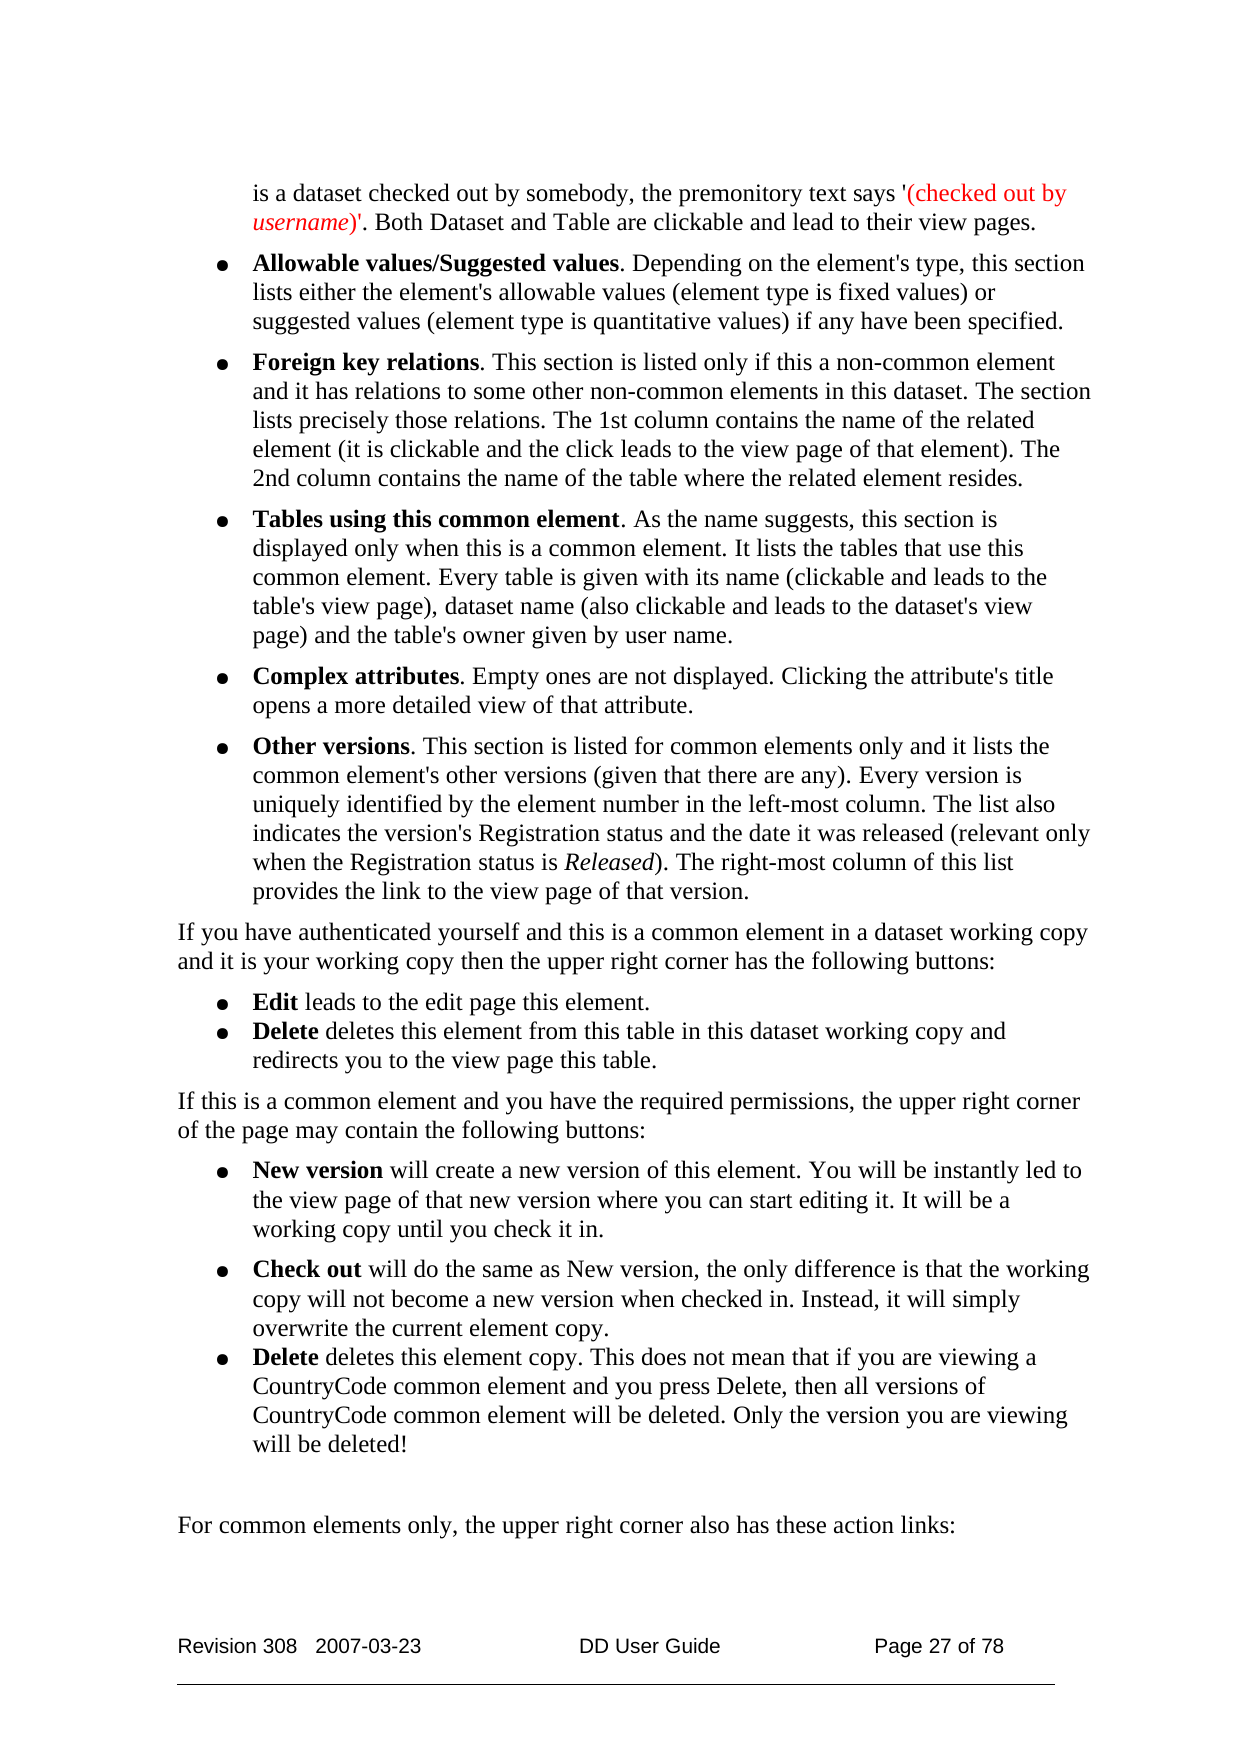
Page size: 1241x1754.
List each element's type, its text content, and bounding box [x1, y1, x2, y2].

list Check out will do the same as New version, the only difference is that the working copy will not become a new version when checked in. Instead, it will simply overwrite the current element copy. [215, 1254, 1092, 1342]
text For common elements only, the upper right corner also has these action links: [177, 1510, 1092, 1539]
list Allowable values/Suggested values. Depending on the element's type, this section lists either the element's allowable values (element type is fixed values) or suggested values (element type is quantitative values) if any have been specified. [215, 247, 1092, 335]
list Delete deletes this element copy. This does not mean that if you are viewing a CountryCode common element and you press Delete, then all versions of CountryCode common element will be deleted. Only the version you are viewing will be deleted! [215, 1342, 1092, 1458]
list Edit leads to the edit page this element. [215, 987, 1092, 1016]
list New version will create a new version of this element. You will be instantly led to the view page of that new version where you can start editing it. It will be a working copy until you check it in. [215, 1155, 1092, 1243]
list Foreign key relations. This section is listed only if this a non-common element and it has relations to some other non-common elements in this dataset. The section lists precisely those relations. The 1st column contains the name of the related element (it is clickable and the click leads to the view page of that element). The 2nd column contains the name of the table where the related element resides. [215, 346, 1092, 492]
text If this is a common element and you have the required permissions, the upper right corner of the page may contain the following buttons: [177, 1086, 1092, 1144]
list Delete deletes this element from this table in this dataset working copy and redirects you to the view page this table. [215, 1016, 1092, 1074]
list Other versions. This section is listed for common elements only and it lists the common element's other versions (given that there are any). Every version is uniquely identified by the element number in the left-most column. The list also indicates the version's Registration status and the date it was released (relevant only when the Registration status is Released). The right-most column of this list provides the link to the view page of that version. [215, 731, 1092, 905]
text If you have authenticated yourself and this is a common element in a dataset working copy and it is your working copy then the upper right corner has the following buttons: [177, 917, 1092, 975]
list Complex attributes. Empty ones are not displayed. Clicking the attribute's title opens a more detailed view of that attribute. [215, 661, 1092, 719]
list Tables using this common element. As the name suggests, this section is displayed only when this is a common element. It lists the tables that use this common element. Every table is given with its name (clickable and leads to the table's view page), dataset name (also clickable and leads to the dataset's view page) and the table's owner given by user name. [215, 503, 1092, 649]
list is a dataset checked out by somebody, the premonitory text says '(checked out by username)'. Both Dataset and Table are clickable and lead to their view pages. [215, 178, 1092, 236]
